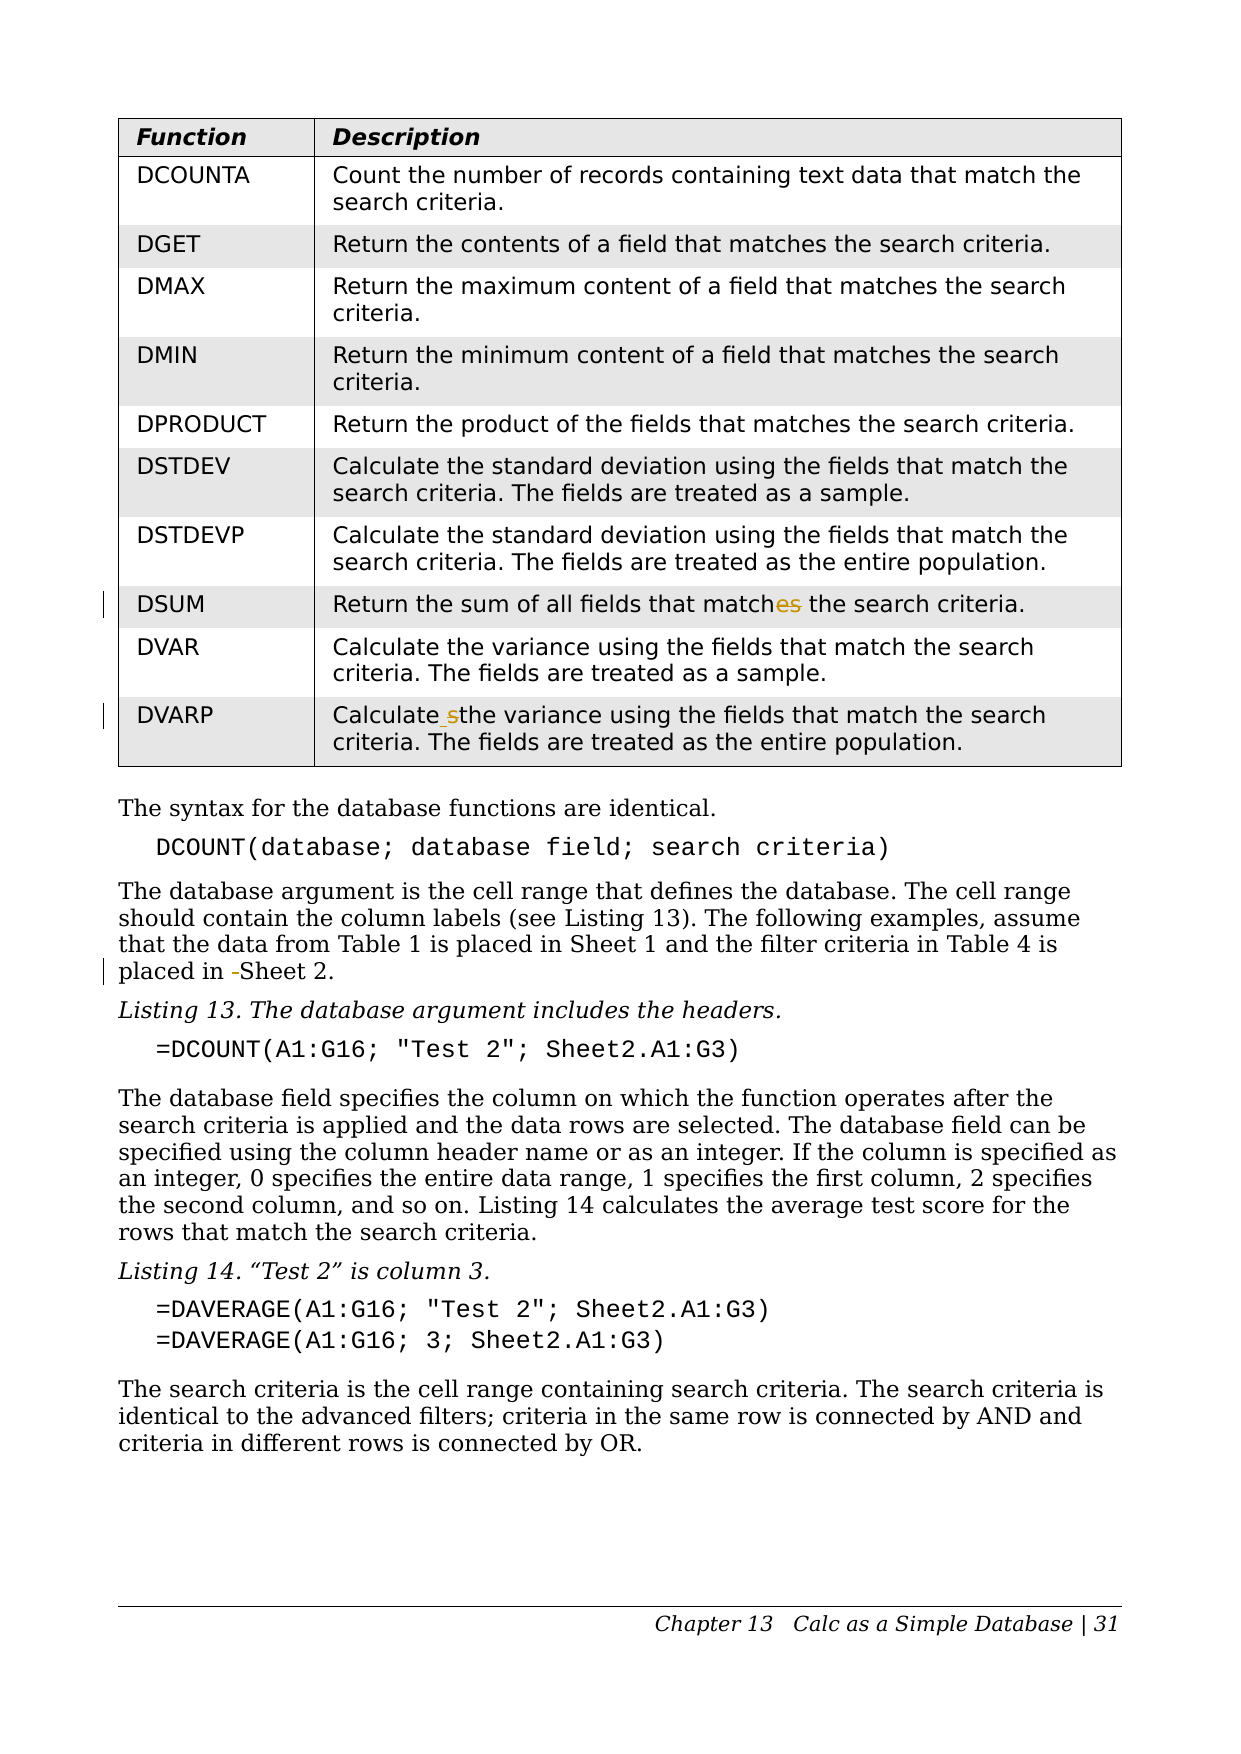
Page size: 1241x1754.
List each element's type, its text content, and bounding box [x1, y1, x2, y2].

table_cell DCOUNTA [119, 157, 314, 225]
text =DAVERAGE(A1:G16; "Test 2"; Sheet2.A1:G3) [156, 1297, 1092, 1325]
text The database field specifies the column on which the function operates after the search criteria is applied and the data rows are selected. The database field can be specified using the column header name or as an integer. If the column is specified as an integer, 0 specifies the entire data range, 1 specifies the first column, 2 specifies the second column, and so on. Listing 14 calculates the average test score for the rows that match the search criteria. [118, 1085, 1122, 1245]
table_header Function [119, 119, 314, 156]
table_cell DSTDEV [119, 448, 314, 517]
text The search criteria is the cell range containing search criteria. The search criteria is identical to the advanced filters; criteria in the same row is connected by AND and criteria in different rows is connected by OR. [118, 1377, 1122, 1457]
text The syntax for the database functions are identical. [118, 796, 1122, 822]
table_cell DSUM [119, 586, 314, 628]
table_cell Return the minimum content of a field that matches the search criteria. [315, 337, 1121, 406]
table_cell Calculate the variance using the fields that match the search criteria. The fields are treated as a sample. [315, 628, 1121, 697]
text =DAVERAGE(A1:G16; 3; Sheet2.A1:G3) [156, 1328, 1092, 1356]
table_cell Return the sum of all fields that match the search criteria. [315, 586, 1121, 628]
list Listing 14. “Test 2” is column 3. [118, 1258, 1122, 1284]
table_cell Return the contents of a field that matches the search criteria. [315, 225, 1121, 268]
table_cell DMIN [119, 337, 314, 406]
list Listing 13. The database argument includes the headers. [118, 997, 1122, 1024]
table_header Description [315, 119, 1121, 156]
table_cell Return the product of the fields that matches the search criteria. [315, 406, 1121, 448]
text DCOUNT(database; database field; search criteria) [156, 835, 1092, 863]
table_cell Return the maximum content of a field that matches the search criteria. [315, 268, 1121, 337]
table_cell Calculate the standard deviation using the fields that match the search criteria. The fields are treated as a sample. [315, 448, 1121, 517]
table_cell Calculate the standard deviation using the fields that match the search criteria. The fields are treated as the entire population. [315, 517, 1121, 586]
table_cell DMAX [119, 268, 314, 337]
table_cell DPRODUCT [119, 406, 314, 448]
text The database argument is the cell range that defines the database. The cell range should contain the column labels (see Listing 13). The following examples, assume that the data from Table 1 is placed in Sheet 1 and the filter criteria in Table 4 is placed in Sheet 2. [118, 878, 1122, 985]
table_cell DVARP [119, 697, 314, 766]
text =DCOUNT(A1:G16; "Test 2"; Sheet2.A1:G3) [156, 1036, 1092, 1065]
table_cell Calculate the variance using the fields that match the search criteria. The fields are treated as the entire population. [315, 697, 1121, 766]
table_cell Count the number of records containing text data that match the search criteria. [315, 157, 1121, 225]
table_cell DVAR [119, 628, 314, 697]
table_cell DGET [119, 225, 314, 268]
table_cell DSTDEVP [119, 517, 314, 586]
